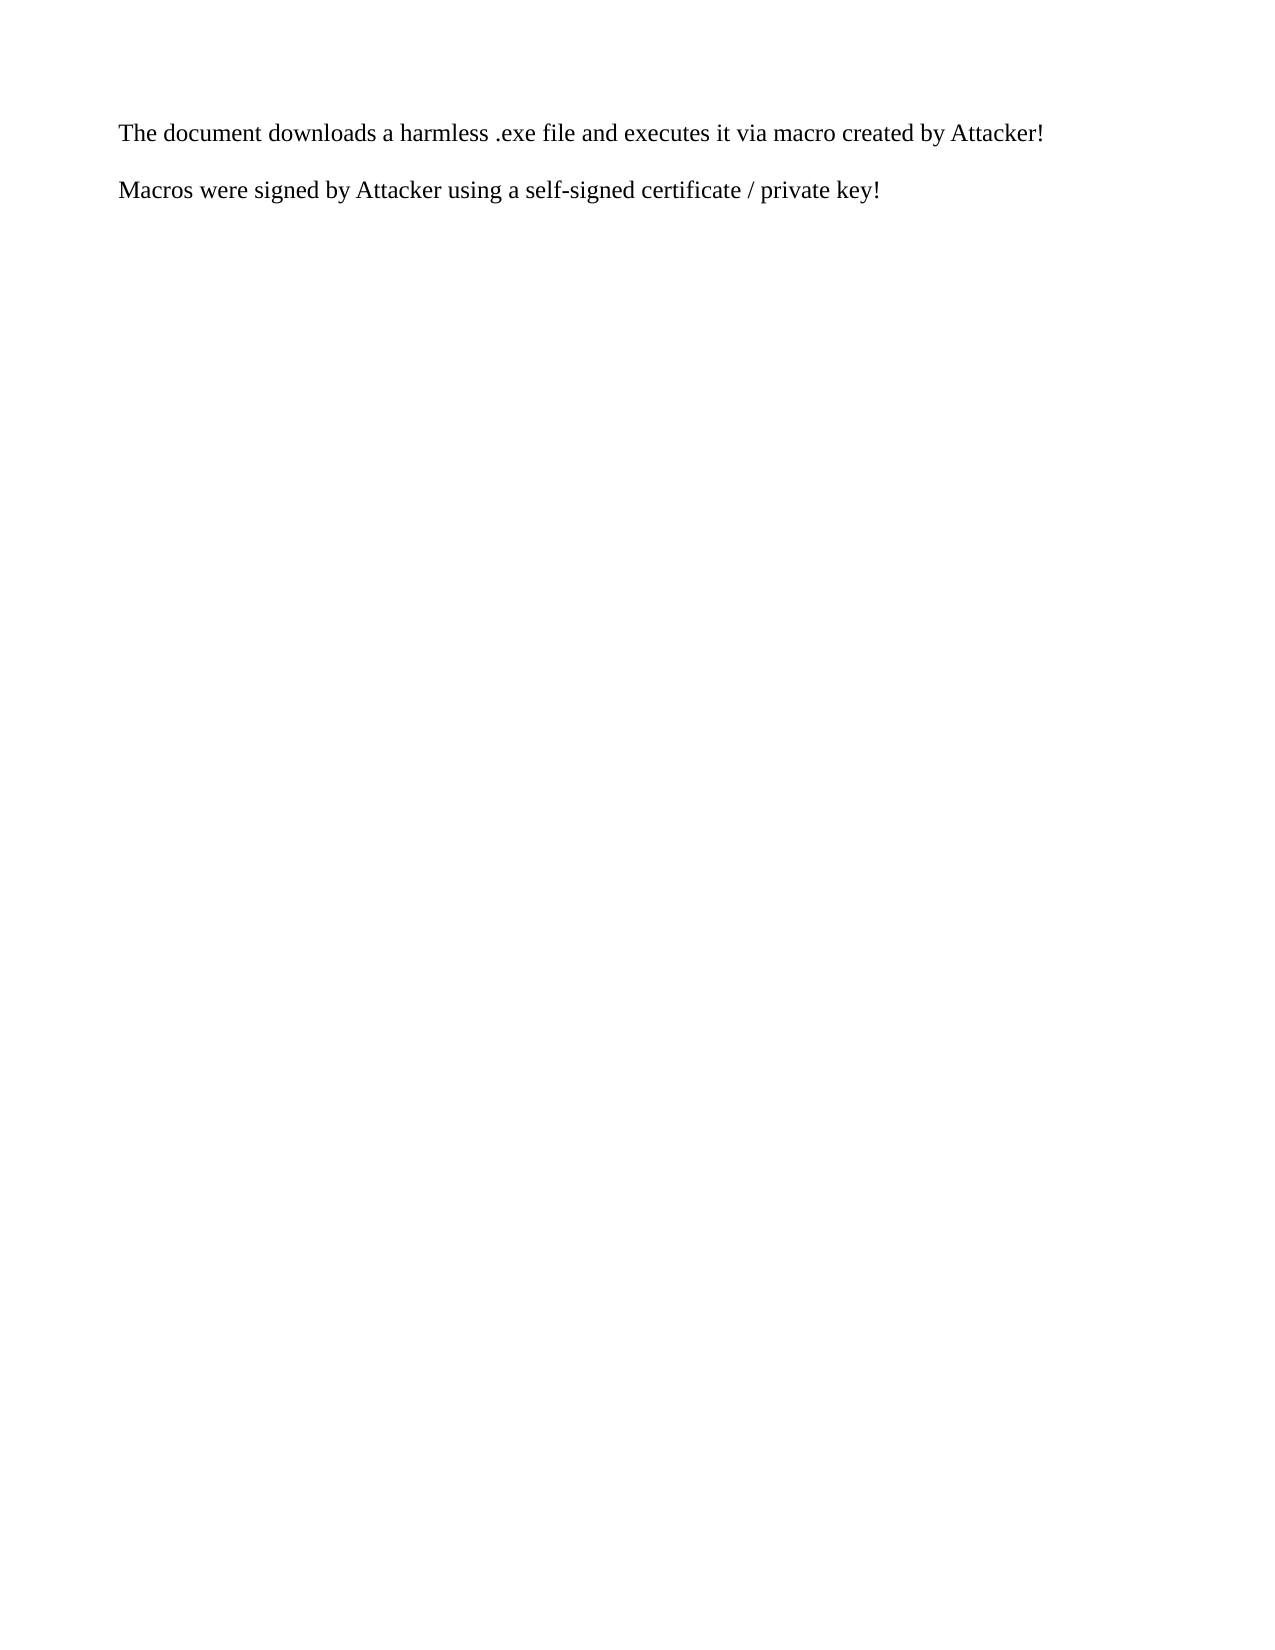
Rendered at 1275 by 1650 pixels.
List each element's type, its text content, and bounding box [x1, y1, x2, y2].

text Macros were signed by Attacker using a self-signed certificate / private key! [118, 176, 1157, 204]
text The document downloads a harmless .exe file and executes it via macro created by Attacker! [118, 118, 1157, 147]
